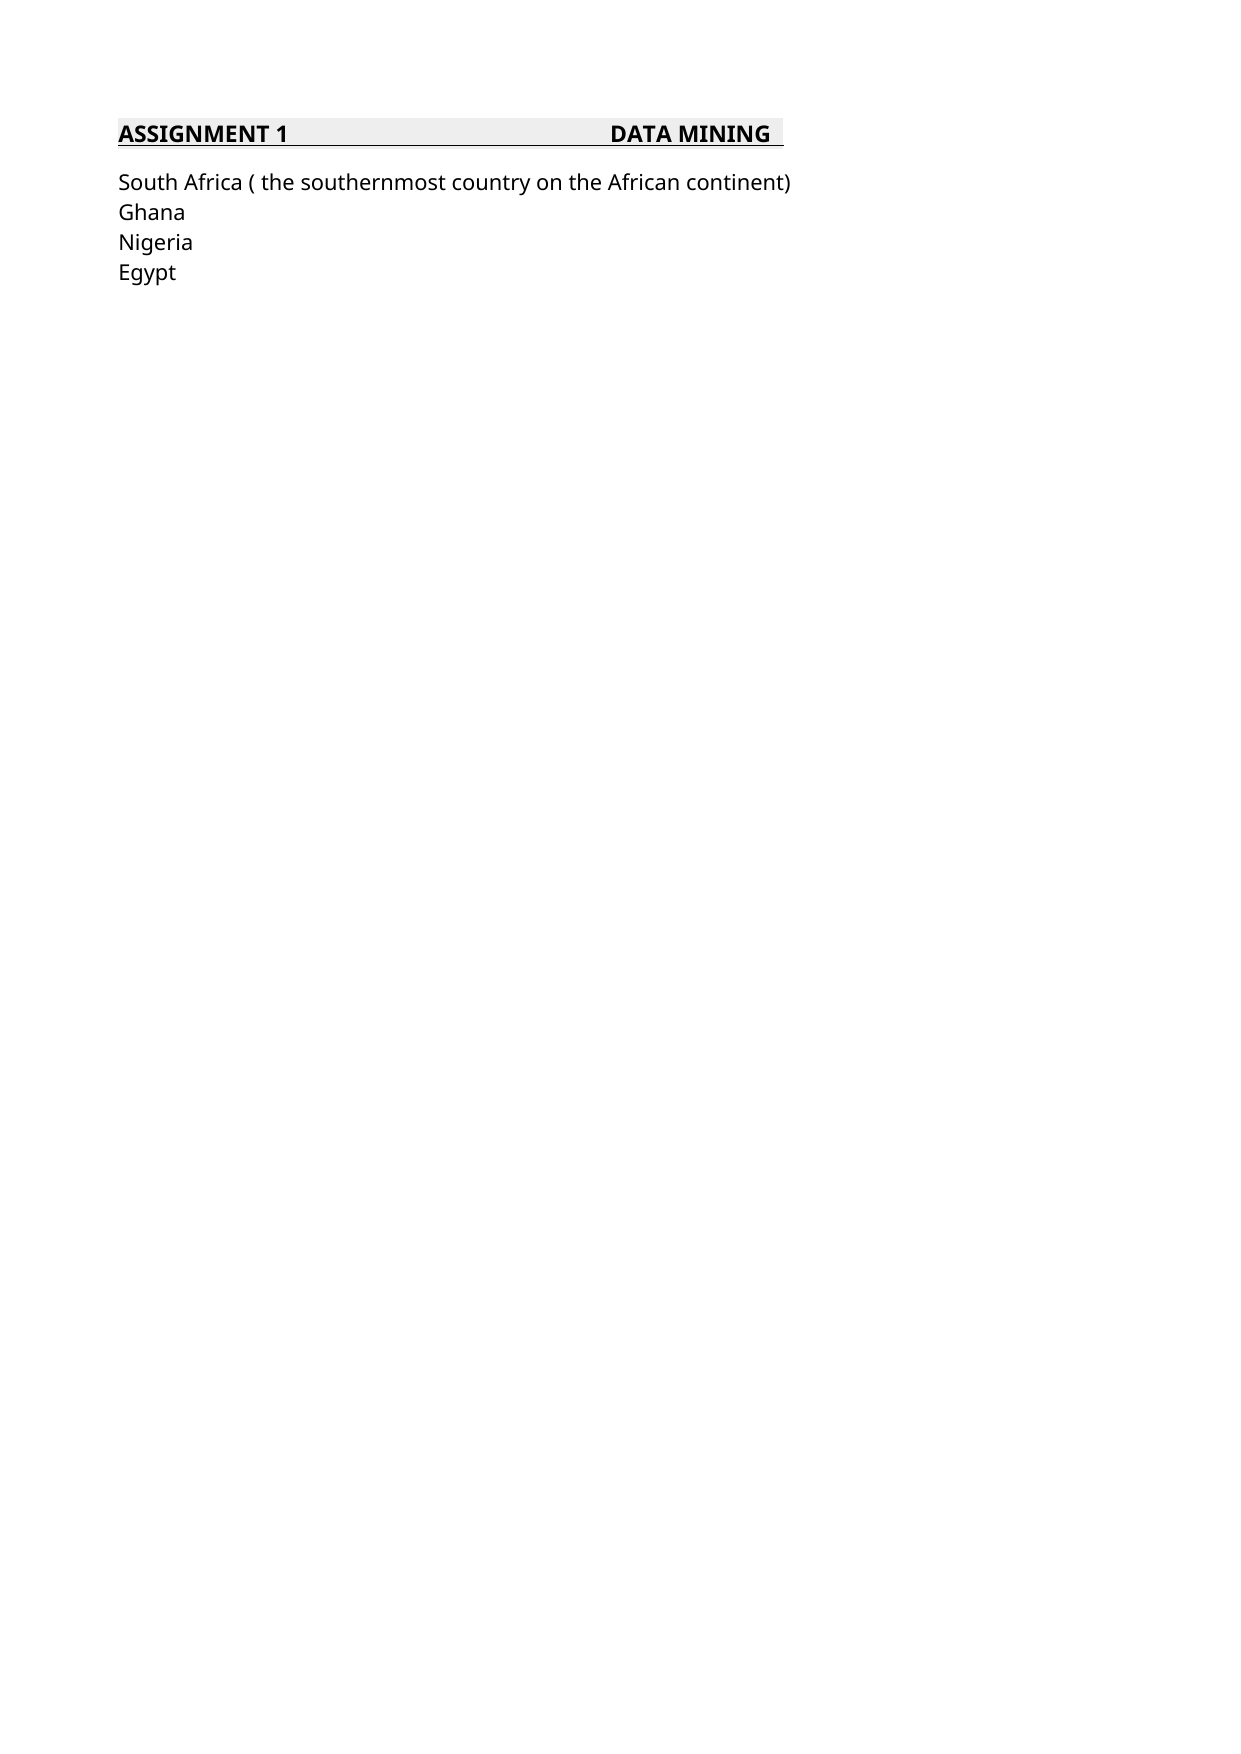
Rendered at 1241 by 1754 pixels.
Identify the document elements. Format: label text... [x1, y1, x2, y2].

text Ghana [118, 197, 1122, 227]
text Nigeria [118, 227, 1122, 257]
text Egypt [118, 257, 1122, 287]
text South Africa ( the southernmost country on the African continent) [118, 167, 1122, 197]
